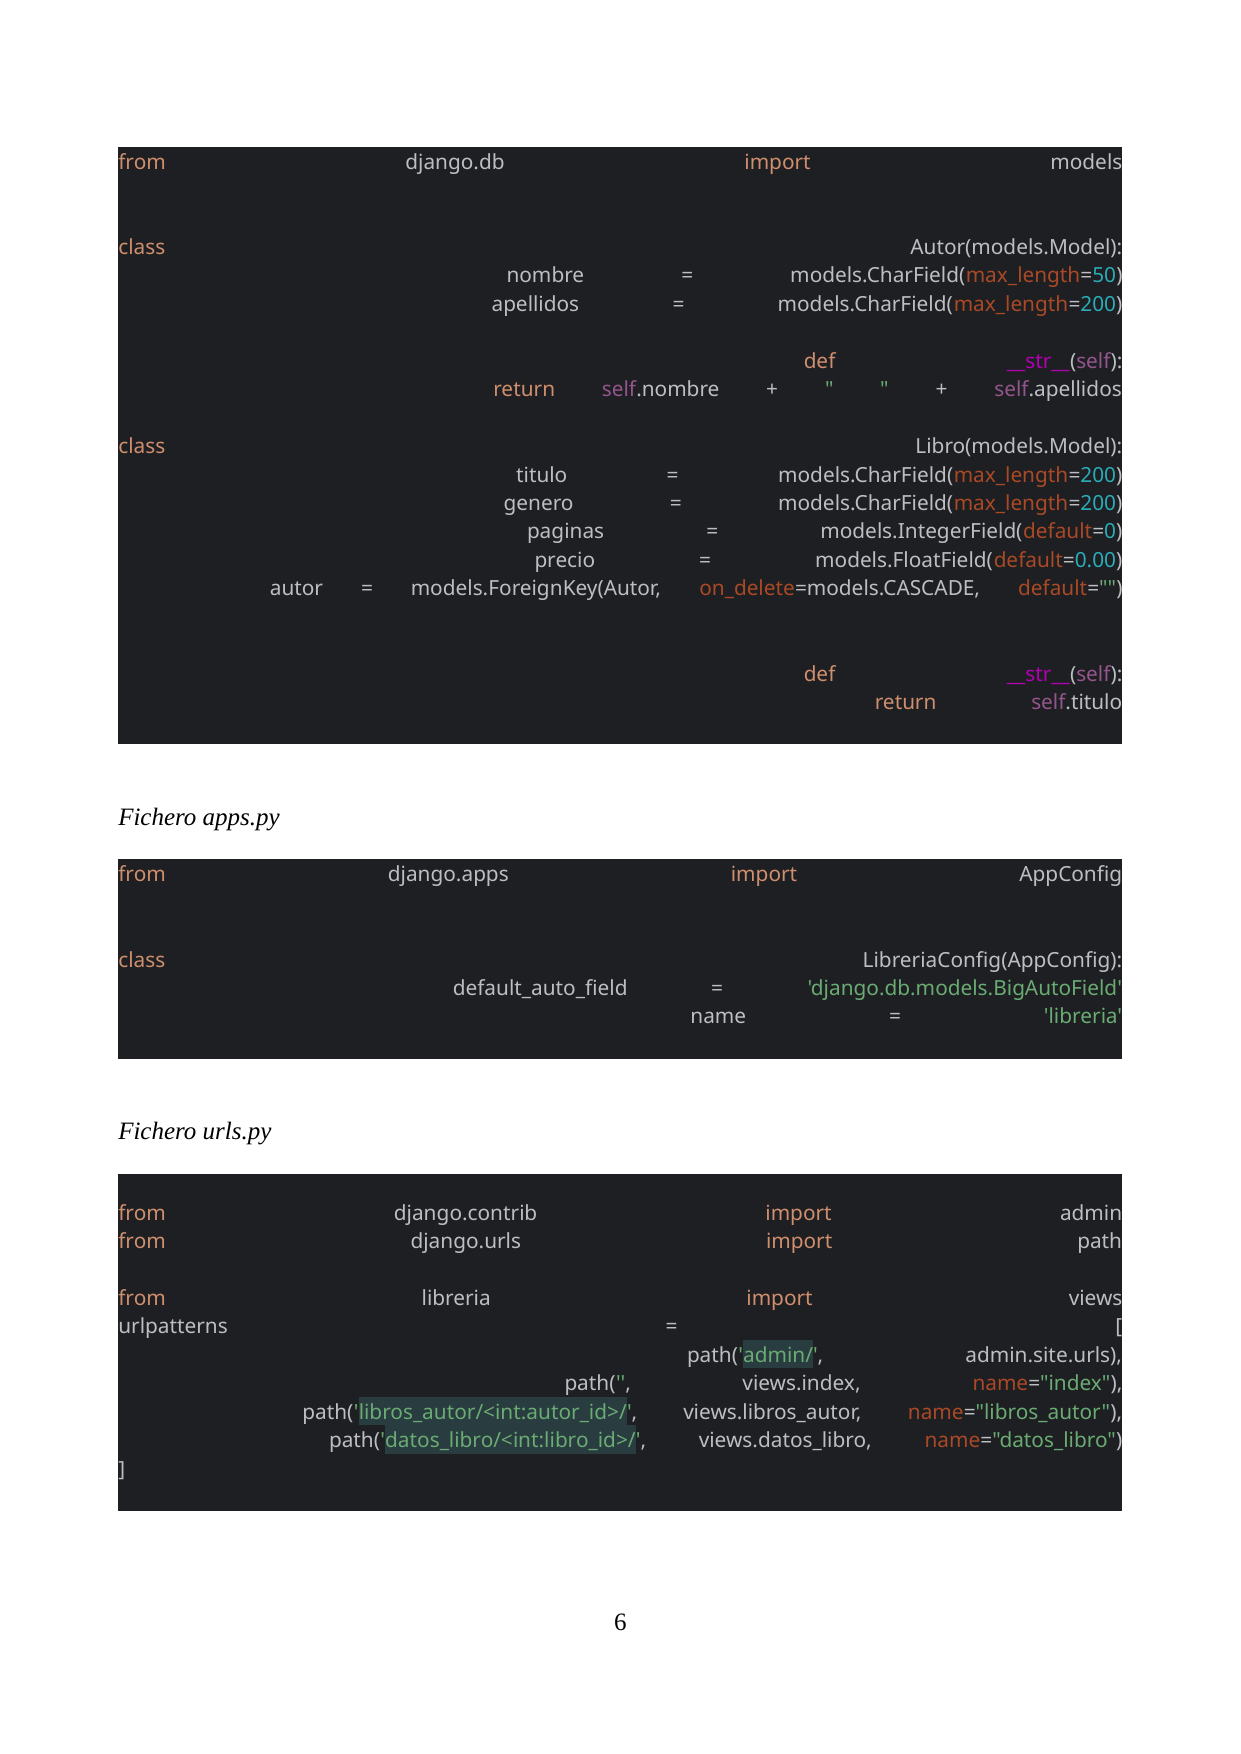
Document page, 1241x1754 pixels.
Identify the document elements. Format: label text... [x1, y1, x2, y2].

text from django.db import models class Autor(models.Model): nombre = models.CharField(max_length=50) apellidos = models.CharField(max_length=200) def __str__(self): return self.nombre + " " + self.apellidos class Libro(models.Model): titulo = models.CharField(max_length=200) genero = models.CharField(max_length=200) paginas = models.IntegerField(default=0) precio = models.FloatField(default=0.00) autor = models.ForeignKey(Autor, on_delete=models.CASCADE, default="") def __str__(self): return self.titulo [118, 147, 1122, 744]
text Fichero urls.py [118, 1116, 1122, 1145]
text from django.contrib import admin from django.urls import path from libreria import views urlpatterns = [ path('admin/', admin.site.urls), path('', views.index, name="index"), path('libros_autor/<int:autor_id>/', views.libros_autor, name="libros_autor"), path('datos_libro/<int:libro_id>/', views.datos_libro, name="datos_libro") ] [118, 1174, 1122, 1511]
text Fichero apps.py [118, 802, 1122, 831]
text from django.apps import AppConfig class LibreriaConfig(AppConfig): default_auto_field = 'django.db.models.BigAutoField' name = 'libreria' [118, 859, 1122, 1059]
